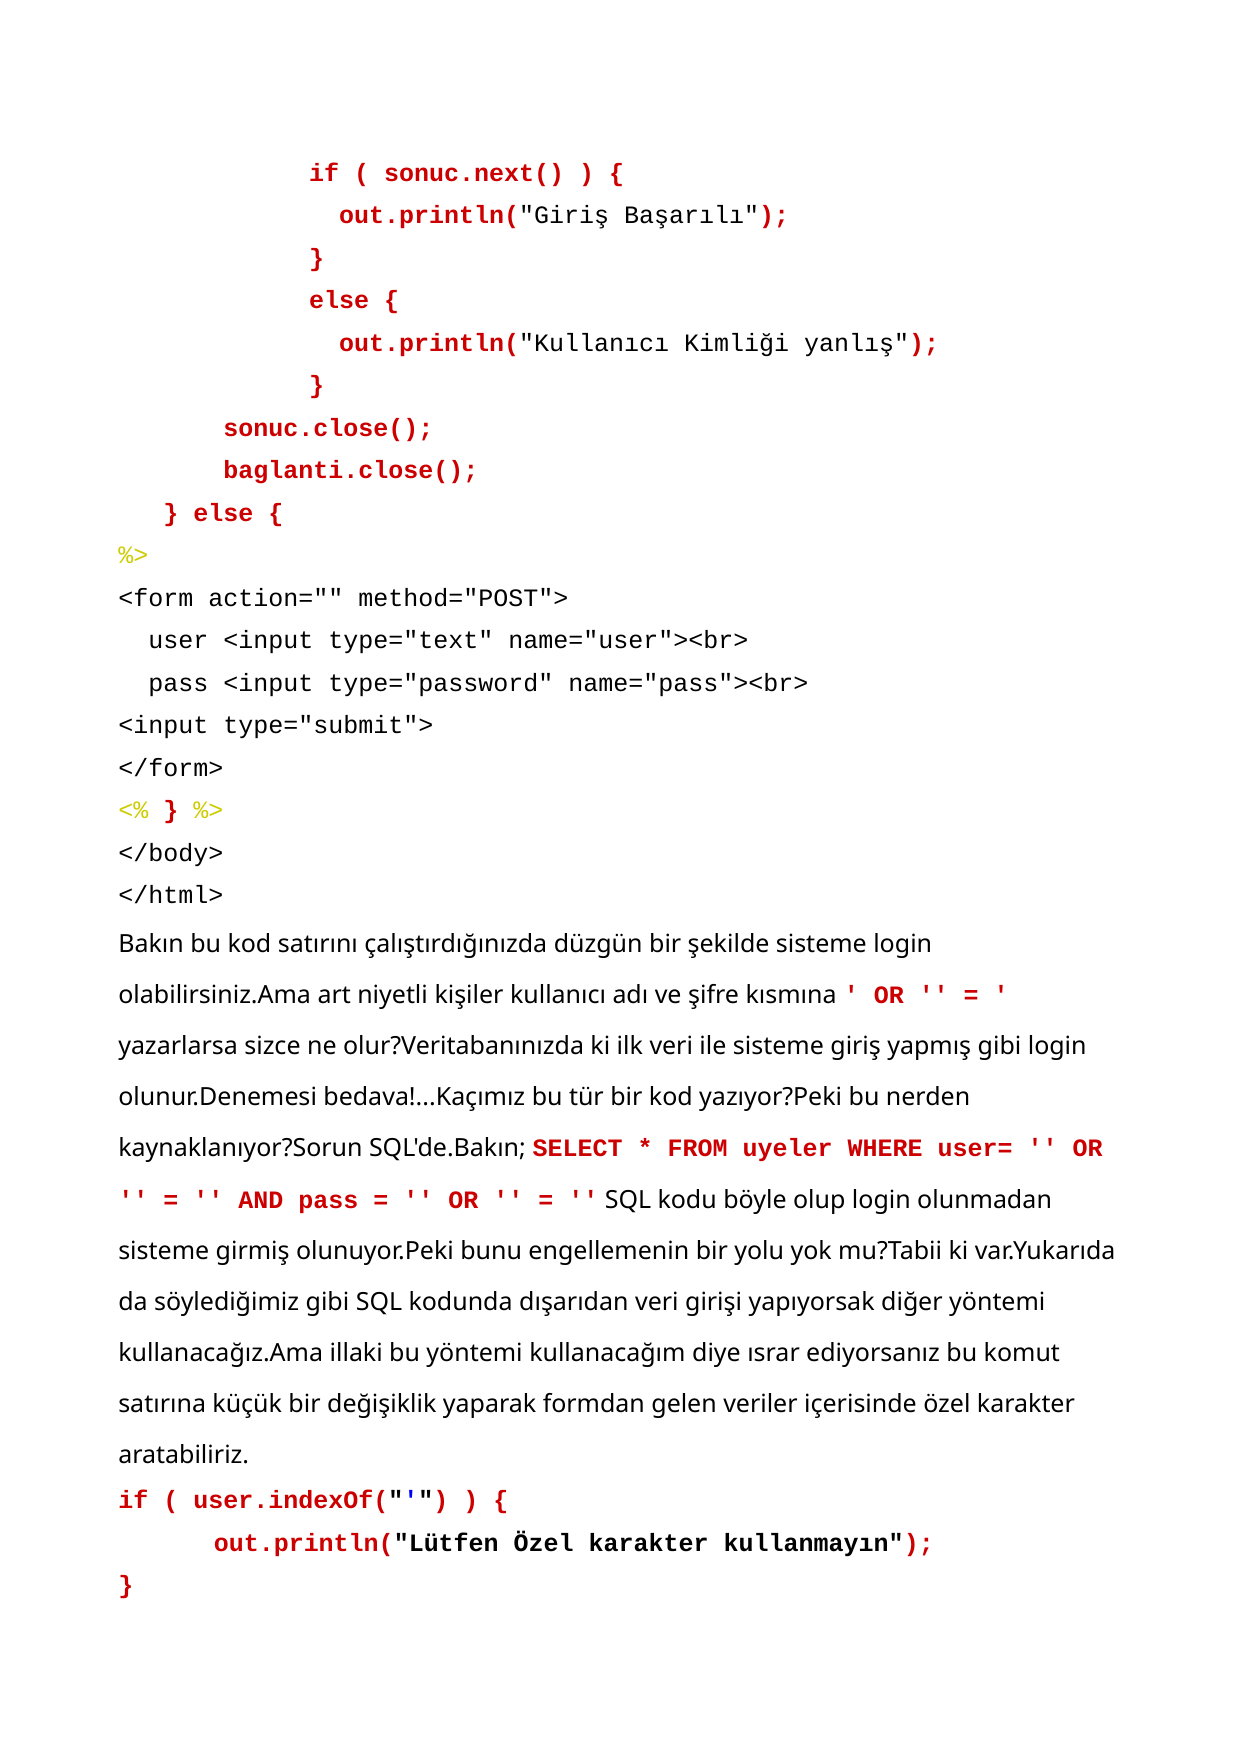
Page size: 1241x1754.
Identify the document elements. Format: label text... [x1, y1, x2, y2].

text </body> </html> [118, 841, 1122, 911]
text out.println("Lütfen Özel karakter kullanmayın"); } [118, 1530, 1122, 1601]
text } else { [118, 501, 1122, 529]
text %> <form action="" method="POST"> user <input type="text" name="user"><br> pass <input type="password" name="pass"><br> <input type="submit"> </form> <% } %> [118, 543, 1122, 826]
text Bakın bu kod satırını çalıştırdığınızda düzgün bir şekilde sisteme login olabilirsiniz.Ama art niyetli kişiler kullanıcı adı ve şifre kısmına ' OR '' = ' yazarlarsa sizce ne olur?Veritabanınızda ki ilk veri ile sisteme giriş yapmış gibi login olunur.Denemesi bedava!...Kaçımız bu tür bir kod yazıyor?Peki bu nerden kaynaklanıyor?Sorun SQL'de.Bakın; SELECT * FROM uyeler WHERE user= '' OR '' = '' AND pass = '' OR '' = '' SQL kodu böyle olup login olunmadan sisteme girmiş olunuyor.Peki bunu engellemenin bir yolu yok mu?Tabii ki var.Yukarıda da söylediğimiz gibi SQL kodunda dışarıdan veri girişi yapıyorsak diğer yöntemi kullanacağız.Ama illaki bu yöntemi kullanacağım diye ısrar ediyorsanız bu komut satırına küçük bir değişiklik yaparak formdan gelen veriler içerisinde özel karakter aratabiliriz. [118, 926, 1122, 1471]
text if ( user.indexOf("'") ) { [118, 1488, 1122, 1516]
text baglanti.close(); [118, 458, 1122, 486]
text sonuc.close(); [118, 416, 1122, 444]
text if ( sonuc.next() ) { out.println("Giriş Başarılı"); } else { out.println("Kullanıcı Kimliği yanlış"); } [118, 161, 1122, 401]
